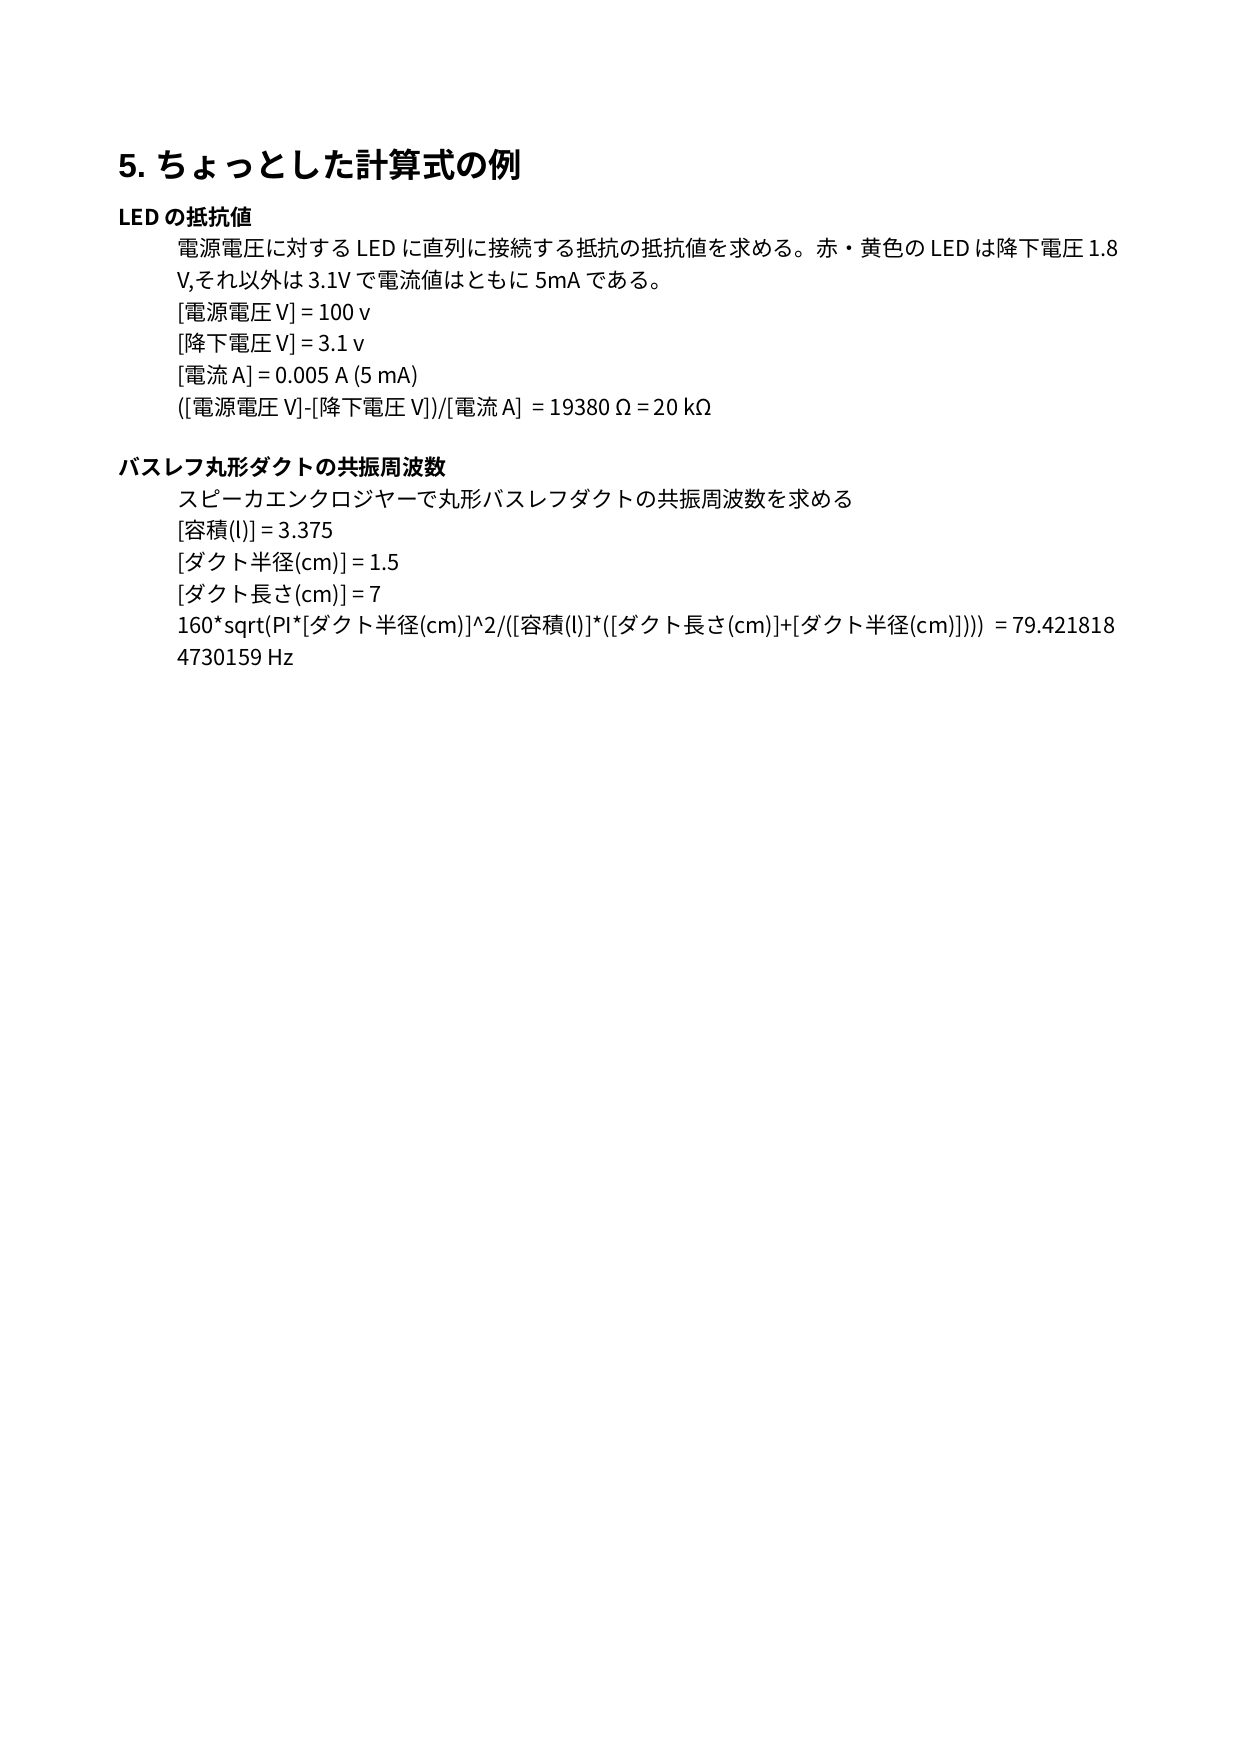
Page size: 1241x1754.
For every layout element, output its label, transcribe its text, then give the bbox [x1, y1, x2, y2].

text 電源電圧に対するLEDに直列に接続する抵抗の抵抗値を求める。赤・黄色のLEDは降下電圧1.8V,それ以外は3.1Vで電流値はともに5mAである。 [177, 231, 1122, 295]
text [電流A] = 0.005 A (5 mA) [177, 358, 1122, 390]
text [ダクト半径(cm)] = 1.5 [177, 545, 1122, 577]
text ([電源電圧V]-[降下電圧V])/[電流A] = 19380 Ω = 20 kΩ [177, 390, 1122, 421]
text バスレフ丸形ダクトの共振周波数 [118, 450, 1122, 482]
text スピーカエンクロジヤーで丸形バスレフダクトの共振周波数を求める [177, 482, 1122, 513]
text [降下電圧V] = 3.1 v [177, 326, 1122, 358]
text [容積(l)] = 3.375 [177, 513, 1122, 545]
subtitle 5. ちょっとした計算式の例 [118, 139, 1122, 187]
text [電源電圧V] = 100 v [177, 295, 1122, 326]
text [ダクト長さ(cm)] = 7 [177, 577, 1122, 608]
text 160*sqrt(PI*[ダクト半径(cm)]^2/([容積(l)]*([ダクト長さ(cm)]+[ダクト半径(cm)]))) = 79.4218184730159 Hz [177, 608, 1122, 672]
text LEDの抵抗値 [118, 200, 1122, 231]
